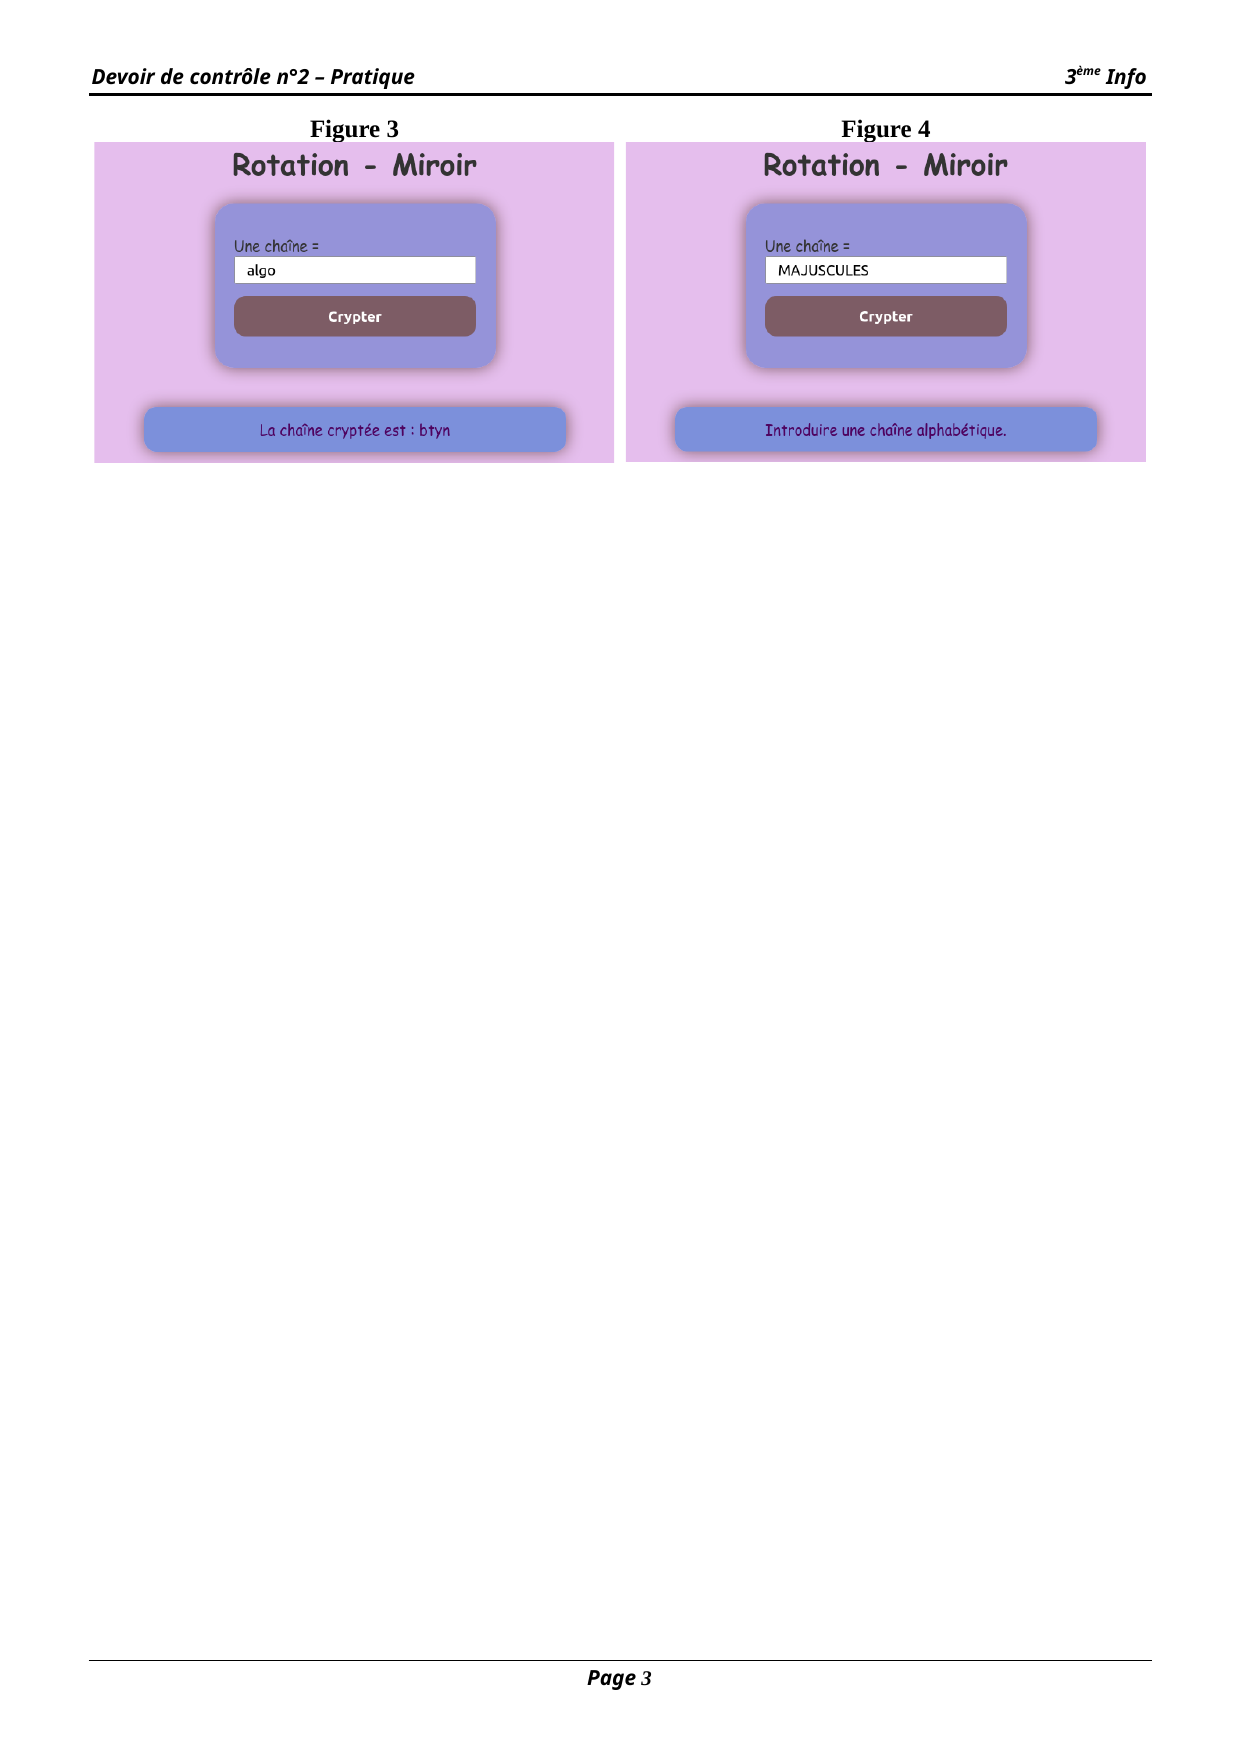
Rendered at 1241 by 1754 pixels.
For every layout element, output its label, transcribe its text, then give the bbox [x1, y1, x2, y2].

table_cell Figure 3 [89, 108, 620, 468]
picture [94, 142, 615, 463]
picture [625, 142, 1146, 462]
table_cell Figure 4 [620, 108, 1152, 468]
